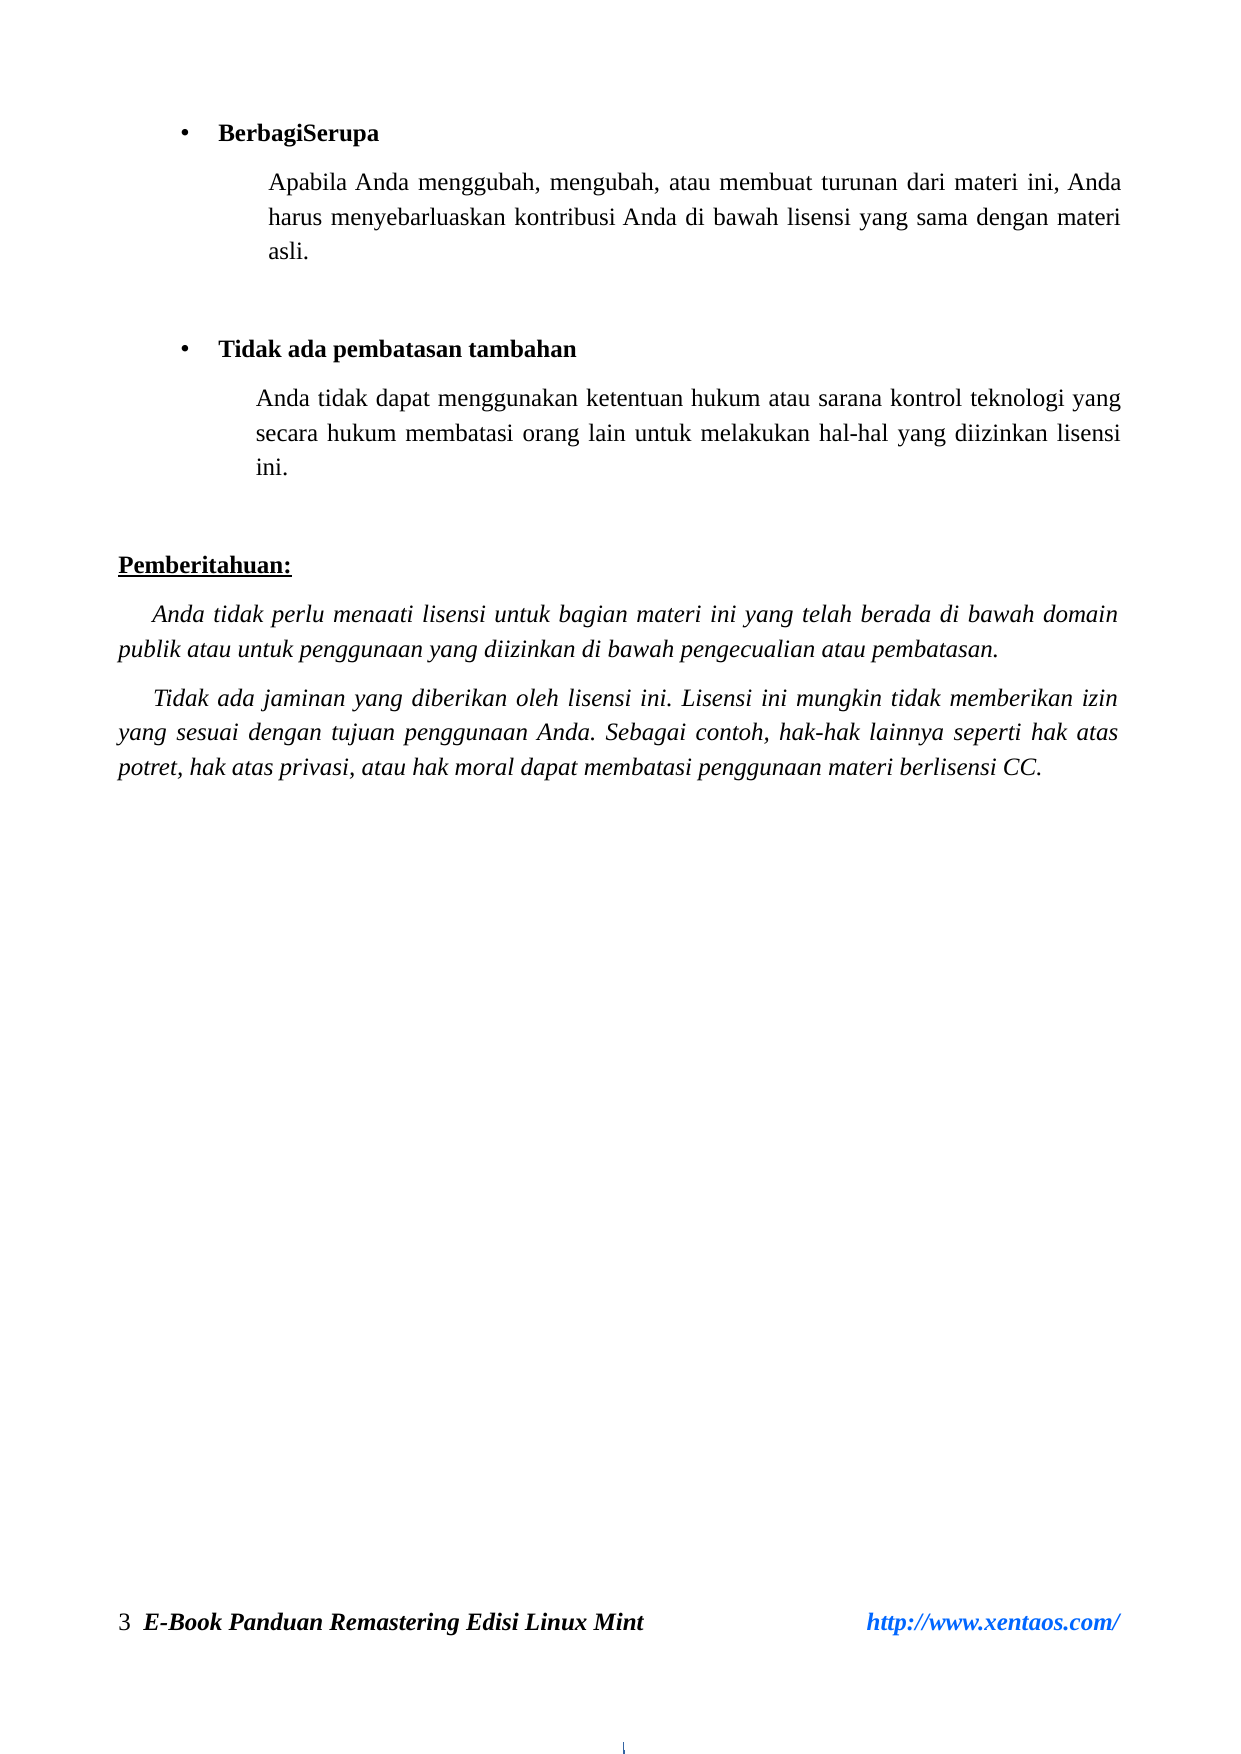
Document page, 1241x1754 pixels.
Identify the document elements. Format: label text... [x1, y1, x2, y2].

text Anda tidak perlu menaati lisensi untuk bagian materi ini yang telah berada di bawah domain publik atau untuk penggunaan yang diizinkan di bawah pengecualian atau pembatasan. [118, 599, 1122, 663]
list Tidak ada pembatasan tambahan [181, 334, 1122, 363]
list BerbagiSerupa [181, 118, 1122, 147]
list Anda tidak dapat menggunakan ketentuan hukum atau sarana kontrol teknologi yang secara hukum membatasi orang lain untuk melakukan hal-hal yang diizinkan lisensi ini. [218, 383, 1122, 481]
text Pemberitahuan: [118, 550, 1122, 579]
text Apabila Anda menggubah, mengubah, atau membuat turunan dari materi ini, Anda harus menyebarluaskan kontribusi Anda di bawah lisensi yang sama dengan materi asli. [268, 167, 1122, 265]
text Tidak ada jaminan yang diberikan oleh lisensi ini. Lisensi ini mungkin tidak memberikan izin yang sesuai dengan tujuan penggunaan Anda. Sebagai contoh, hak-hak lainnya seperti hak atas potret, hak atas privasi, atau hak moral dapat membatasi penggunaan materi berlisensi CC. [118, 683, 1122, 781]
